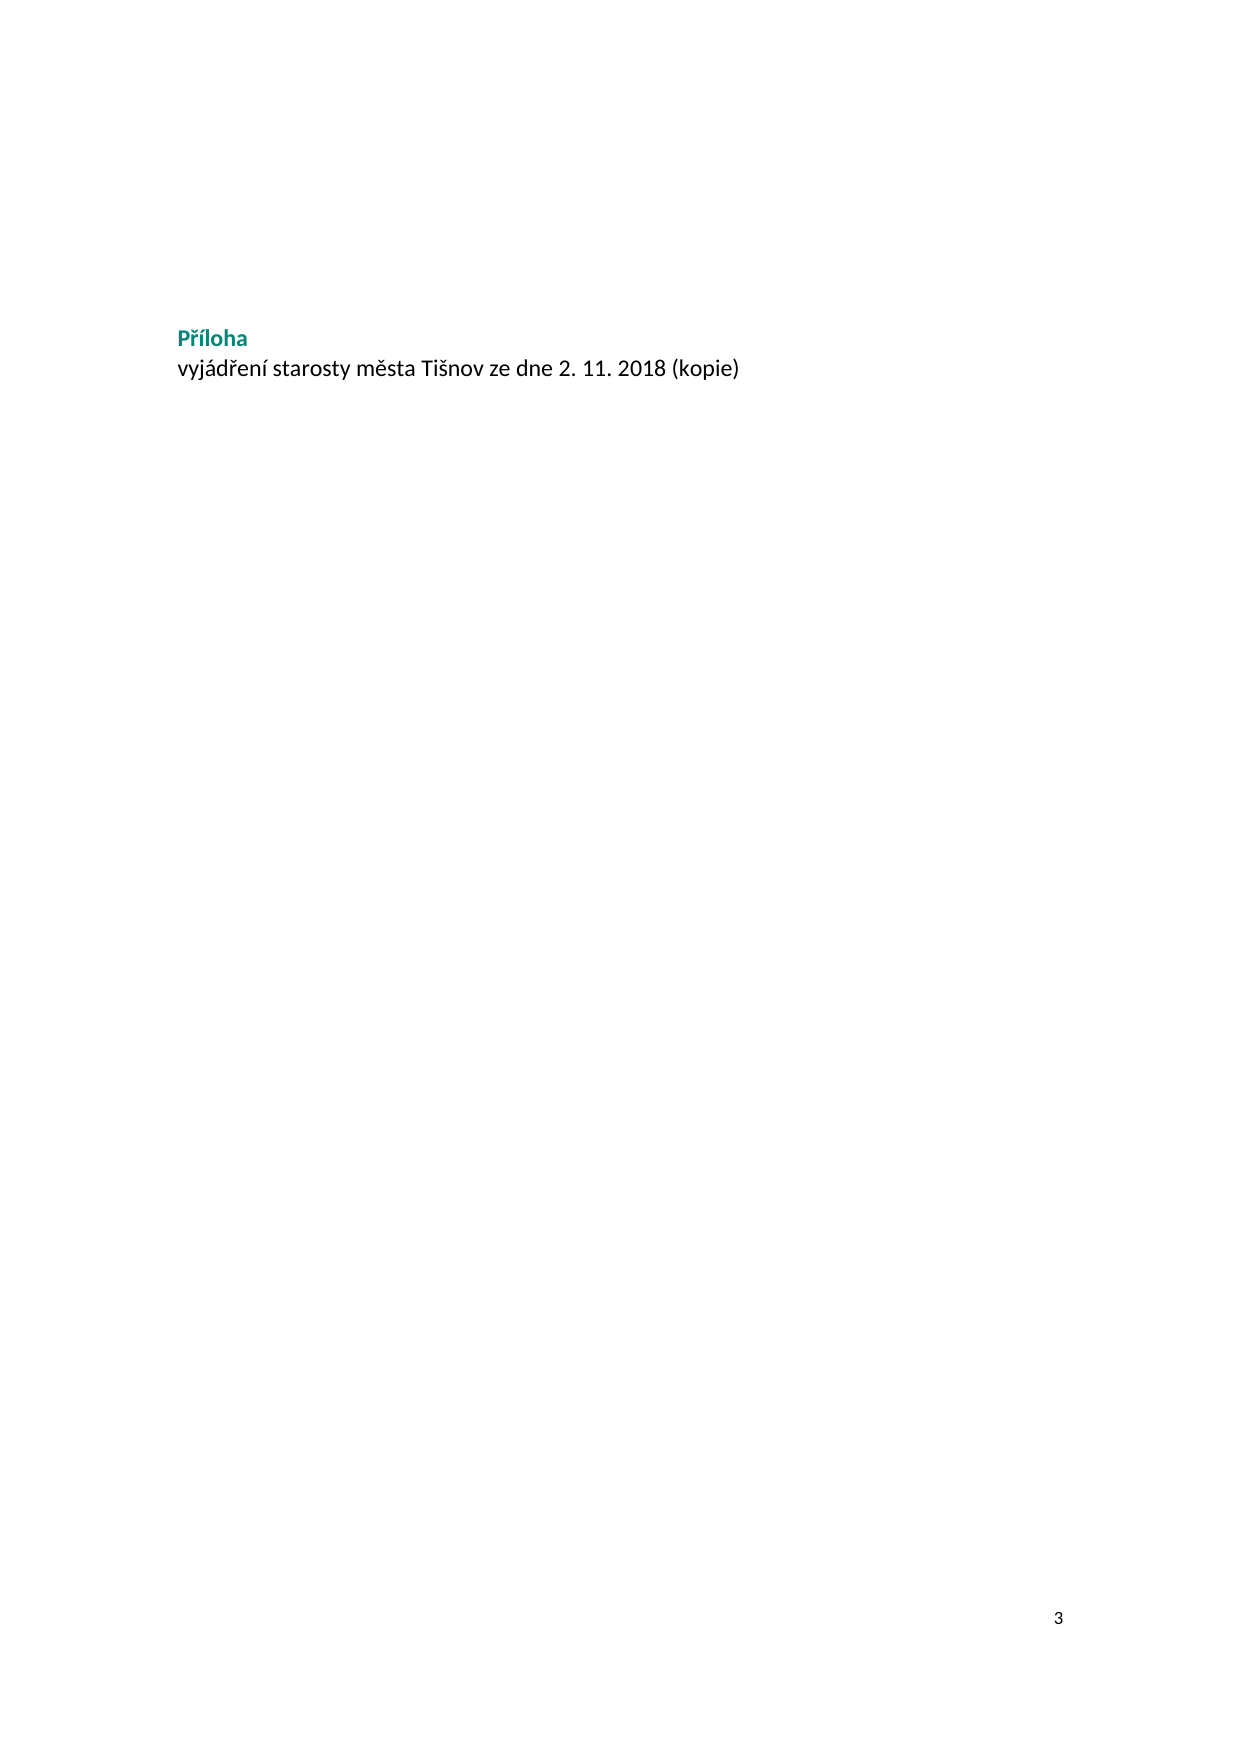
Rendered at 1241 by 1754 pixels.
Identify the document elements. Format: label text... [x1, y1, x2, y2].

text vyjádření starosty města Tišnov ze dne 2. 11. 2018 (kopie) [177, 353, 1063, 382]
text Příloha [177, 323, 1063, 353]
